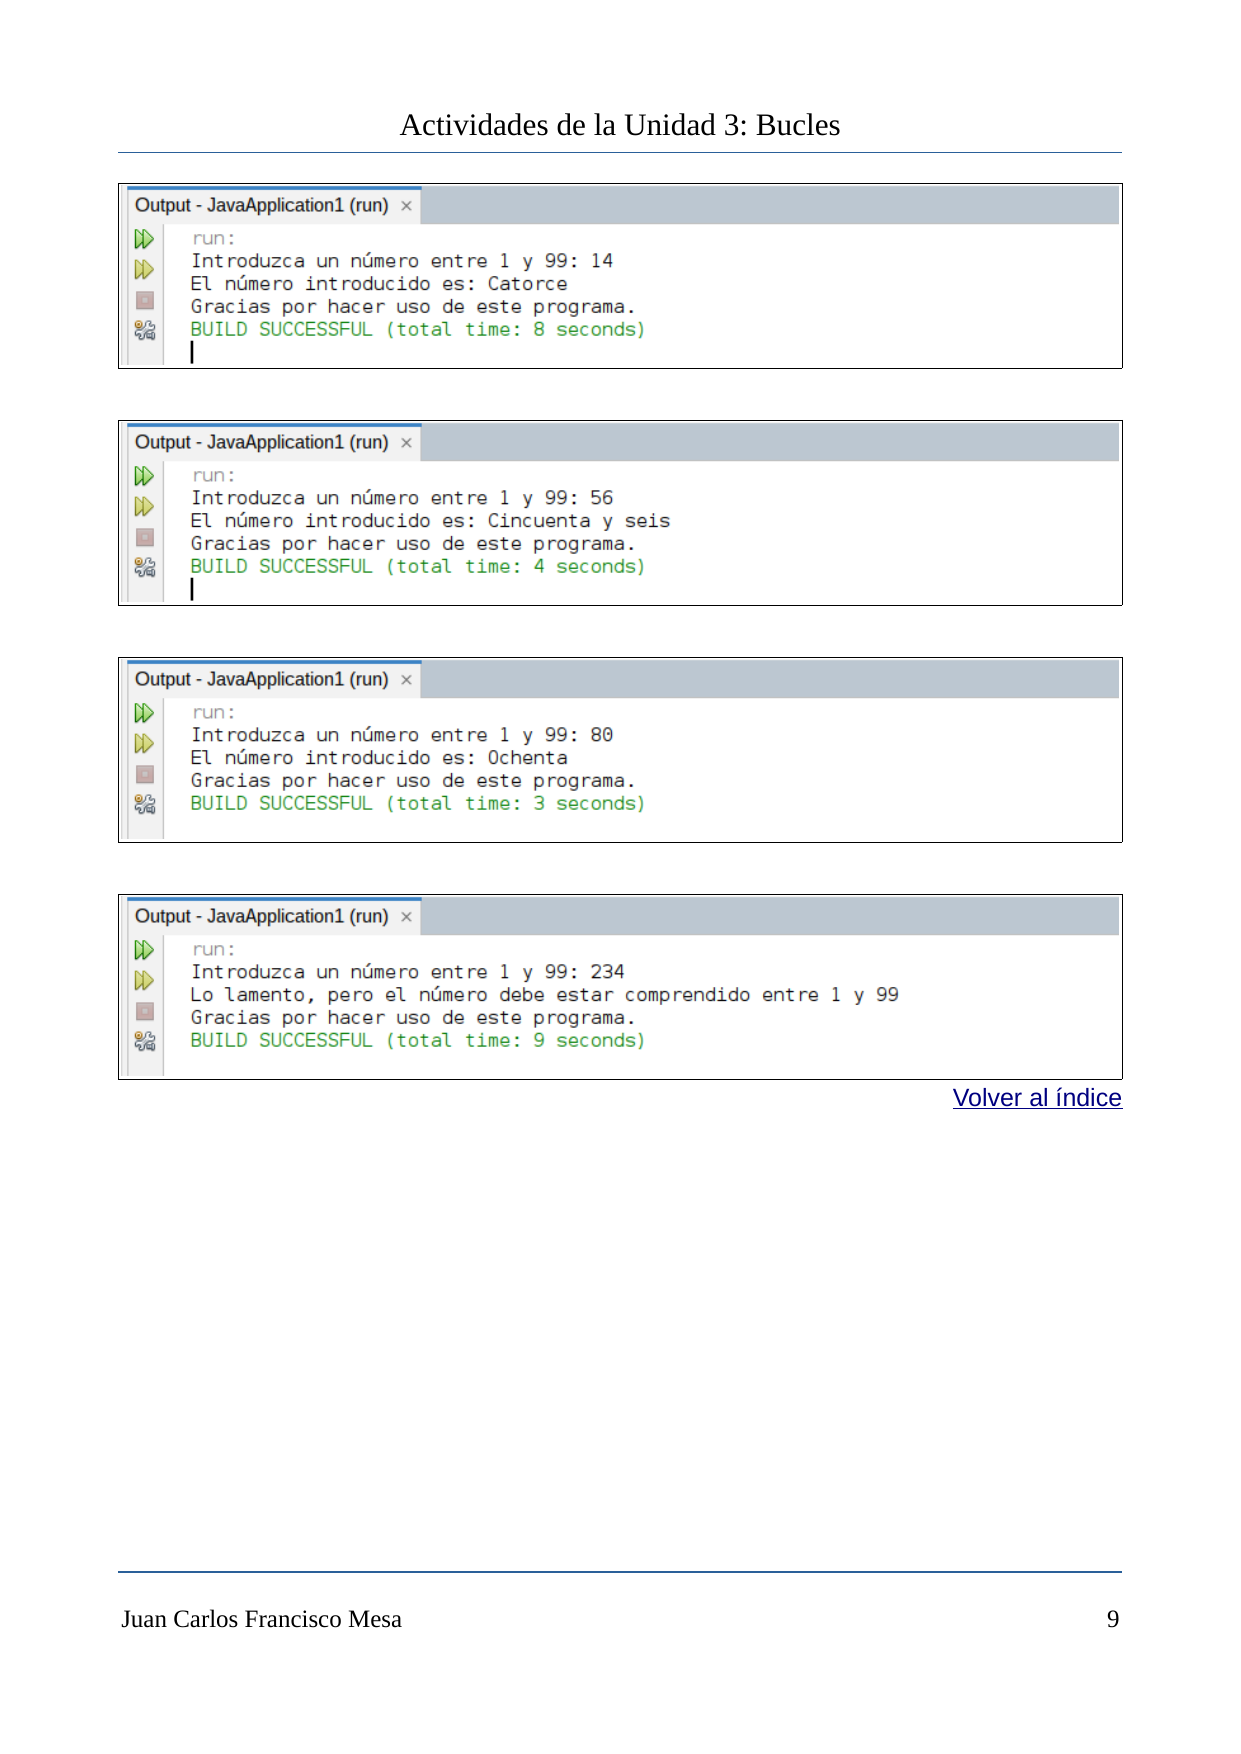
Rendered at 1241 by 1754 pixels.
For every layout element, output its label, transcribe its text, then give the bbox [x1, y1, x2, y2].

text [119, 895, 1122, 1079]
text Volver al índice [118, 1080, 1122, 1112]
picture [121, 659, 1119, 839]
picture [121, 896, 1119, 1076]
picture [121, 422, 1119, 602]
picture [121, 185, 1119, 365]
